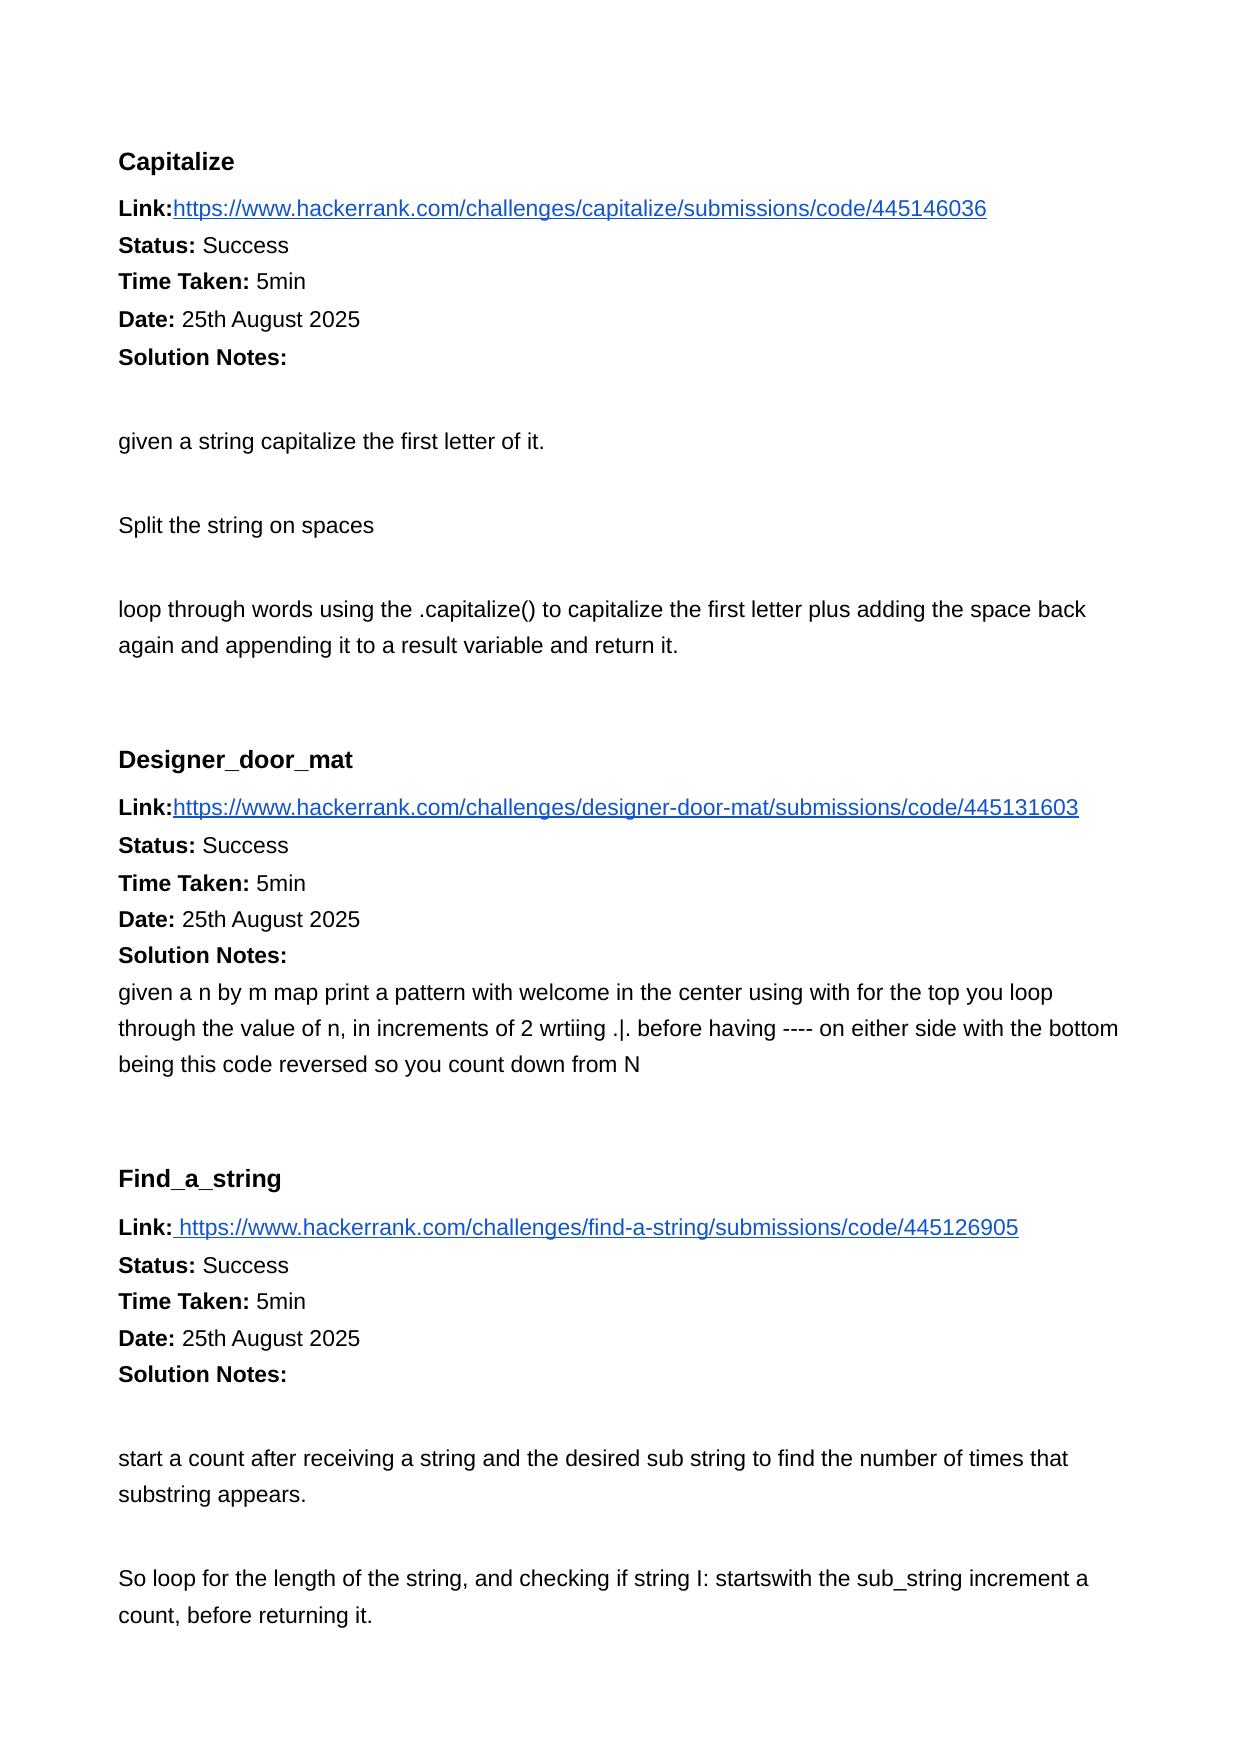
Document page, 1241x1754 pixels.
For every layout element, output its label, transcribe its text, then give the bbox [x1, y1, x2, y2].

text Time Taken: 5min [118, 268, 1122, 294]
text Split the string on spaces [118, 512, 1122, 538]
subtitle Find_a_string [118, 1164, 1122, 1193]
text Status: Success [118, 1252, 1122, 1278]
text Solution Notes: [118, 344, 1122, 370]
text given a string capitalize the first letter of it. [118, 428, 1122, 454]
text Date: 25th August 2025 [118, 1324, 1122, 1351]
text given a n by m map print a pattern with welcome in the center using with for the top you loop through the value of n, in increments of 2 wrtiing .|. before having ---- on either side with the bottom being this code reversed so you count down from N [118, 978, 1122, 1078]
text Status: Success [118, 232, 1122, 258]
text Date: 25th August 2025 [118, 906, 1122, 932]
text Date: 25th August 2025 [118, 304, 1122, 333]
text So loop for the length of the string, and checking if string I: startswith the sub_string increment a count, before returning it. [118, 1565, 1122, 1628]
text Status: Success [118, 830, 1122, 859]
text Link: https://www.hackerrank.com/challenges/find-a-string/submissions/code/445126905 [118, 1212, 1122, 1241]
text Link:https://www.hackerrank.com/challenges/capitalize/submissions/code/445146036 [118, 195, 1122, 222]
subtitle Designer_door_mat [118, 745, 1122, 774]
subtitle Capitalize [118, 147, 1122, 176]
text loop through words using the .capitalize() to capitalize the first letter plus adding the space back again and appending it to a result variable and return it. [118, 596, 1122, 659]
text Time Taken: 5min [118, 869, 1122, 896]
text Solution Notes: [118, 942, 1122, 968]
text Time Taken: 5min [118, 1288, 1122, 1314]
text Link:https://www.hackerrank.com/challenges/designer-door-mat/submissions/code/445131603 [118, 793, 1122, 820]
text Solution Notes: [118, 1361, 1122, 1387]
text start a count after receiving a string and the desired sub string to find the number of times that substring appears. [118, 1445, 1122, 1508]
